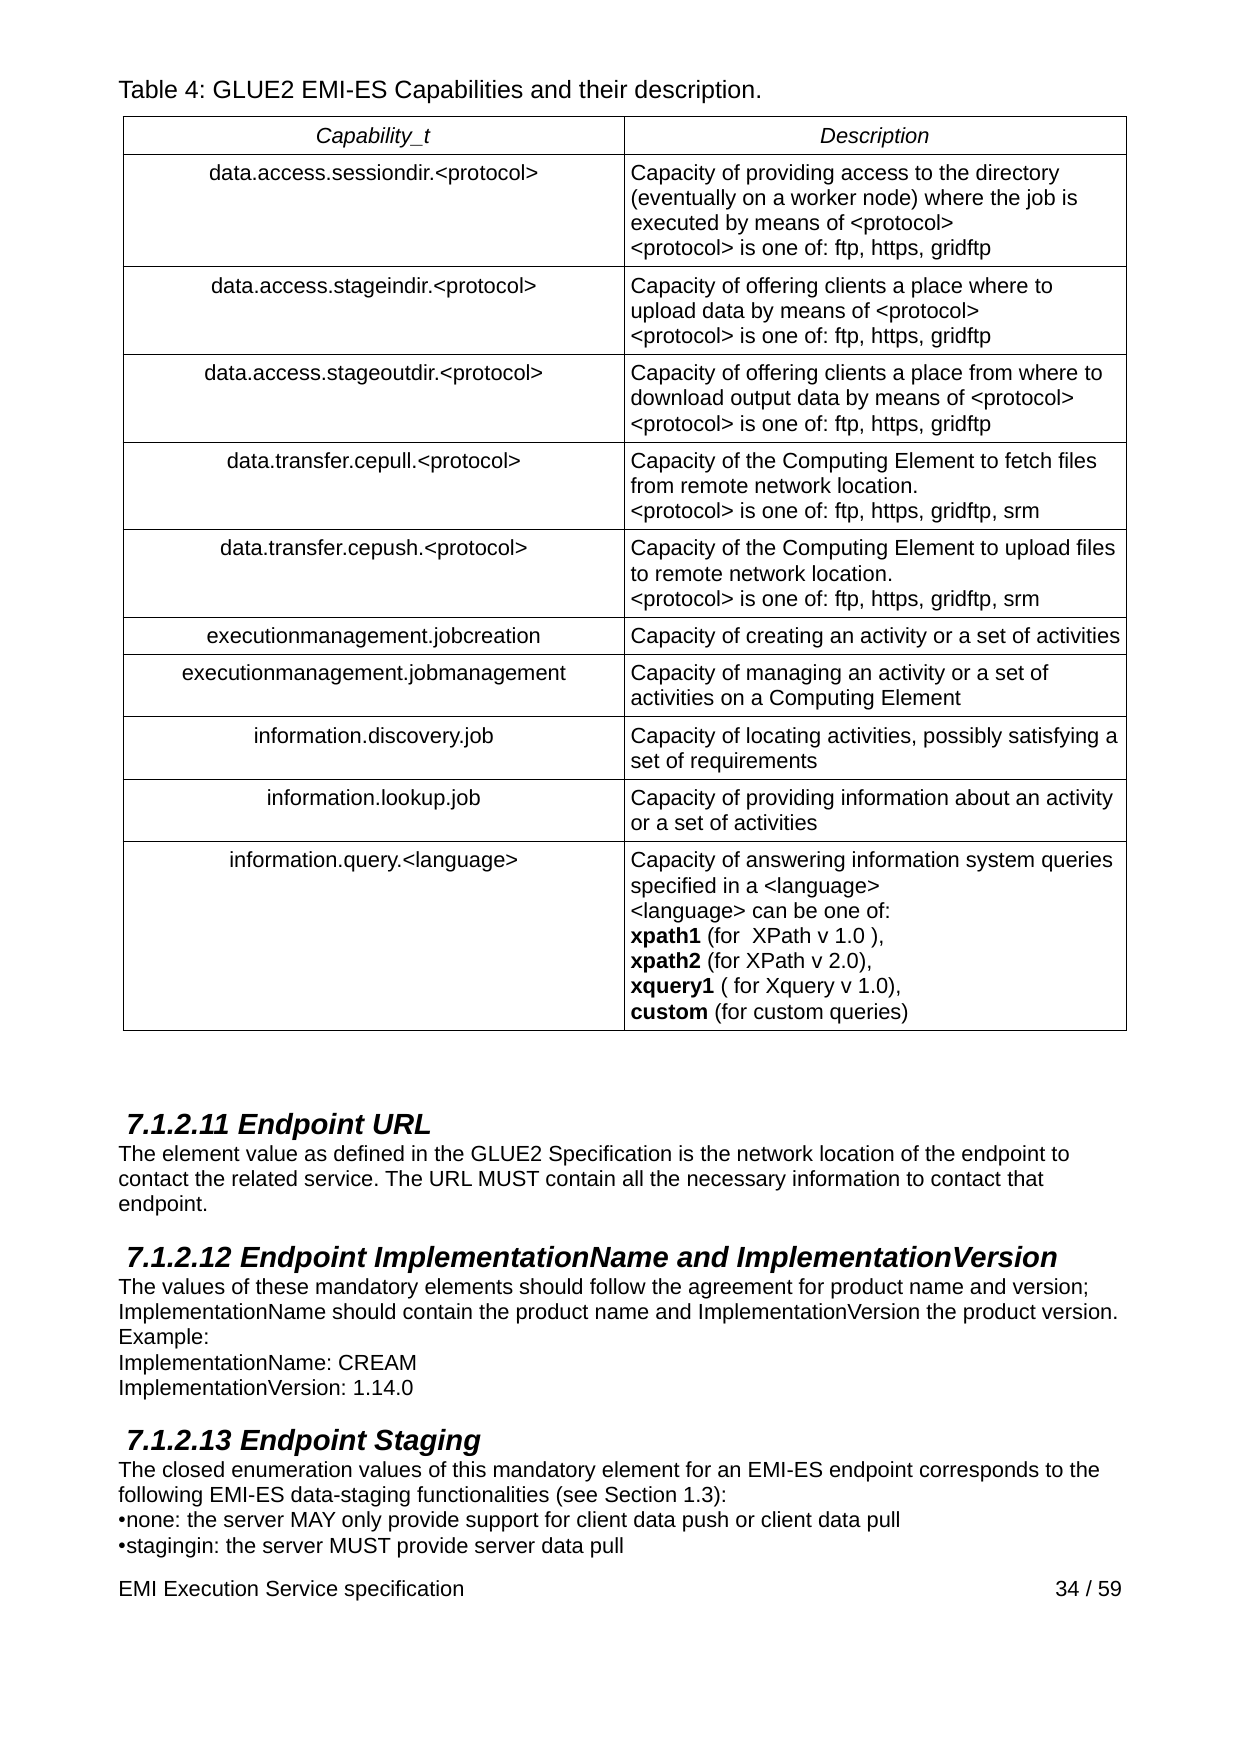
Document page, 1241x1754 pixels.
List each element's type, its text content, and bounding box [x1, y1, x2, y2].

table_cell Capacity of managing an activity or a set of activities on a Computing Element [625, 655, 1126, 716]
text The element value as defined in the GLUE2 Specification is the network location of the endpoint to contact the related service. The URL MUST contain all the necessary information to contact that endpoint. [118, 1141, 1122, 1217]
list none: the server MAY only provide support for client data push or client data pull [118, 1507, 1122, 1533]
table_cell Capacity of answering information system queries specified in a <language> <language> can be one of: xpath1 (for XPath v 1.0 ), xpath2 (for XPath v 2.0), xquery1 ( for Xquery v 1.0), custom (for custom queries) [625, 842, 1126, 1029]
table_cell executionmanagement.jobmanagement [124, 655, 624, 716]
table_cell data.access.stageoutdir.<protocol> [124, 355, 624, 441]
table_cell Capacity of offering clients a place from where to download output data by means of <protocol> <protocol> is one of: ftp, https, gridftp [625, 355, 1126, 441]
table_cell Capacity of offering clients a place where to upload data by means of <protocol> <protocol> is one of: ftp, https, gridftp [625, 267, 1126, 354]
table_cell data.transfer.cepush.<protocol> [124, 530, 624, 617]
table_header Capability_t [124, 117, 624, 153]
table_cell data.transfer.cepull.<protocol> [124, 443, 624, 529]
text Example: ImplementationName: CREAM ImplementationVersion: 1.14.0 [118, 1324, 1122, 1400]
table_cell Capacity of providing information about an activity or a set of activities [625, 780, 1126, 841]
text The closed enumeration values of this mandatory element for an EMI-ES endpoint corresponds to the following EMI-ES data-staging functionalities (see Section 1.3): [118, 1457, 1122, 1507]
subtitle Endpoint URL [118, 1107, 1122, 1141]
table_cell information.query.<language> [124, 842, 624, 1029]
list stagingin: the server MUST provide server data pull [118, 1533, 1122, 1558]
table_cell data.access.stageindir.<protocol> [124, 267, 624, 354]
table_cell executionmanagement.jobcreation [124, 618, 624, 654]
table_cell data.access.sessiondir.<protocol> [124, 155, 624, 266]
table_cell information.discovery.job [124, 717, 624, 779]
table_cell Capacity of the Computing Element to upload files to remote network location. <protocol> is one of: ftp, https, gridftp, srm [625, 530, 1126, 617]
table_cell Capacity of creating an activity or a set of activities [625, 618, 1126, 654]
table_cell information.lookup.job [124, 780, 624, 841]
subtitle Endpoint ImplementationName and ImplementationVersion [118, 1240, 1122, 1274]
subtitle Endpoint Staging [118, 1423, 1122, 1457]
table_header Description [625, 117, 1126, 153]
table_cell Capacity of the Computing Element to fetch files from remote network location. <protocol> is one of: ftp, https, gridftp, srm [625, 443, 1126, 529]
text The values of these mandatory elements should follow the agreement for product name and version; ImplementationName should contain the product name and ImplementationVersion the product version. [118, 1274, 1122, 1324]
table_cell Capacity of providing access to the directory (eventually on a worker node) where the job is executed by means of <protocol> <protocol> is one of: ftp, https, gridftp [625, 155, 1126, 266]
table_cell Capacity of locating activities, possibly satisfying a set of requirements [625, 717, 1126, 779]
text Table 4: GLUE2 EMI-ES Capabilities and their description. [118, 75, 1122, 104]
